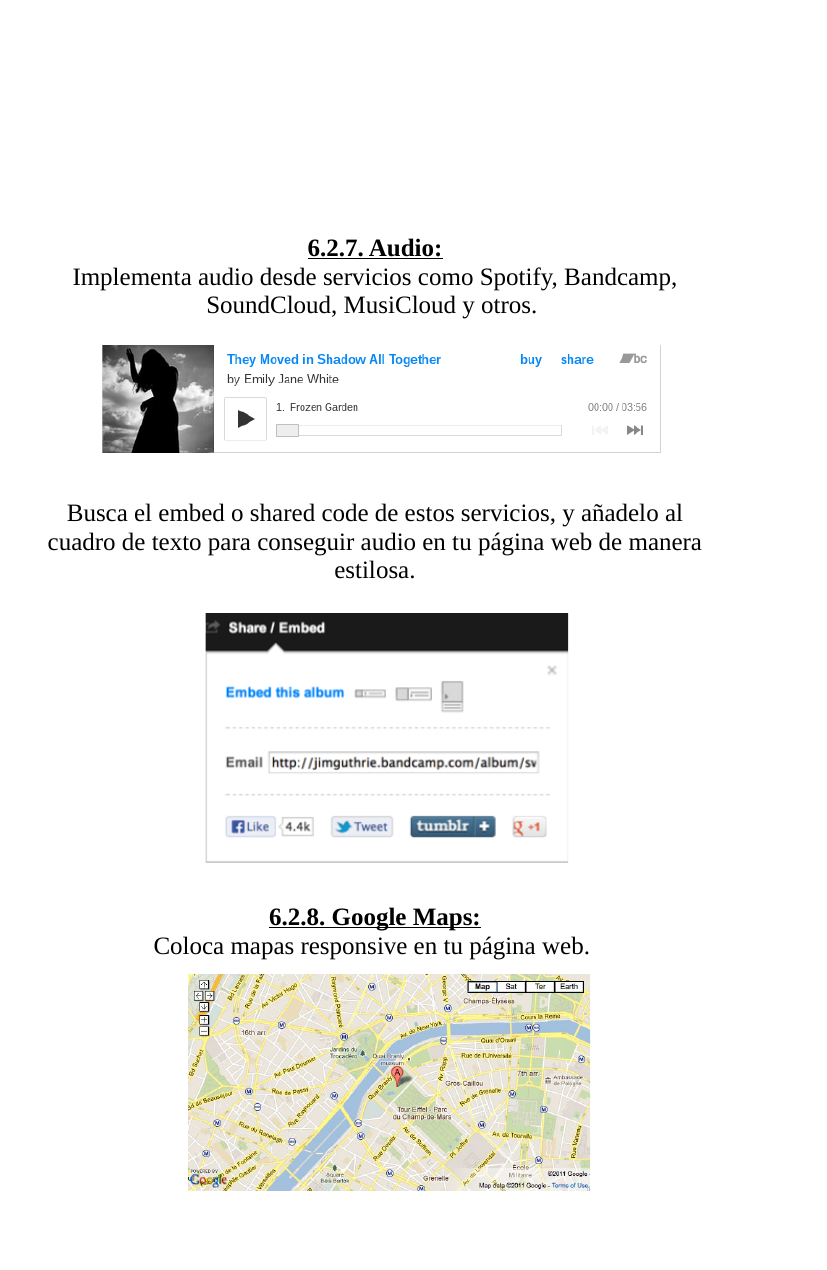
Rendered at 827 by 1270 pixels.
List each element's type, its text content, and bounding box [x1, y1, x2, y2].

text 6.2.7. Audio: [41, 233, 709, 262]
text Busca el embed o shared code de estos servicios, y añadelo al cuadro de texto para conseguir audio en tu página web de manera estilosa. [41, 498, 709, 584]
text Implementa audio desde servicios como Spotify, Bandcamp, SoundCloud, MusiCloud y otros. [41, 262, 709, 319]
picture [205, 613, 569, 863]
picture [102, 345, 663, 455]
text Coloca mapas responsive en tu página web. [41, 931, 709, 959]
text 6.2.8. Google Maps: [41, 902, 709, 931]
picture [188, 974, 591, 1191]
